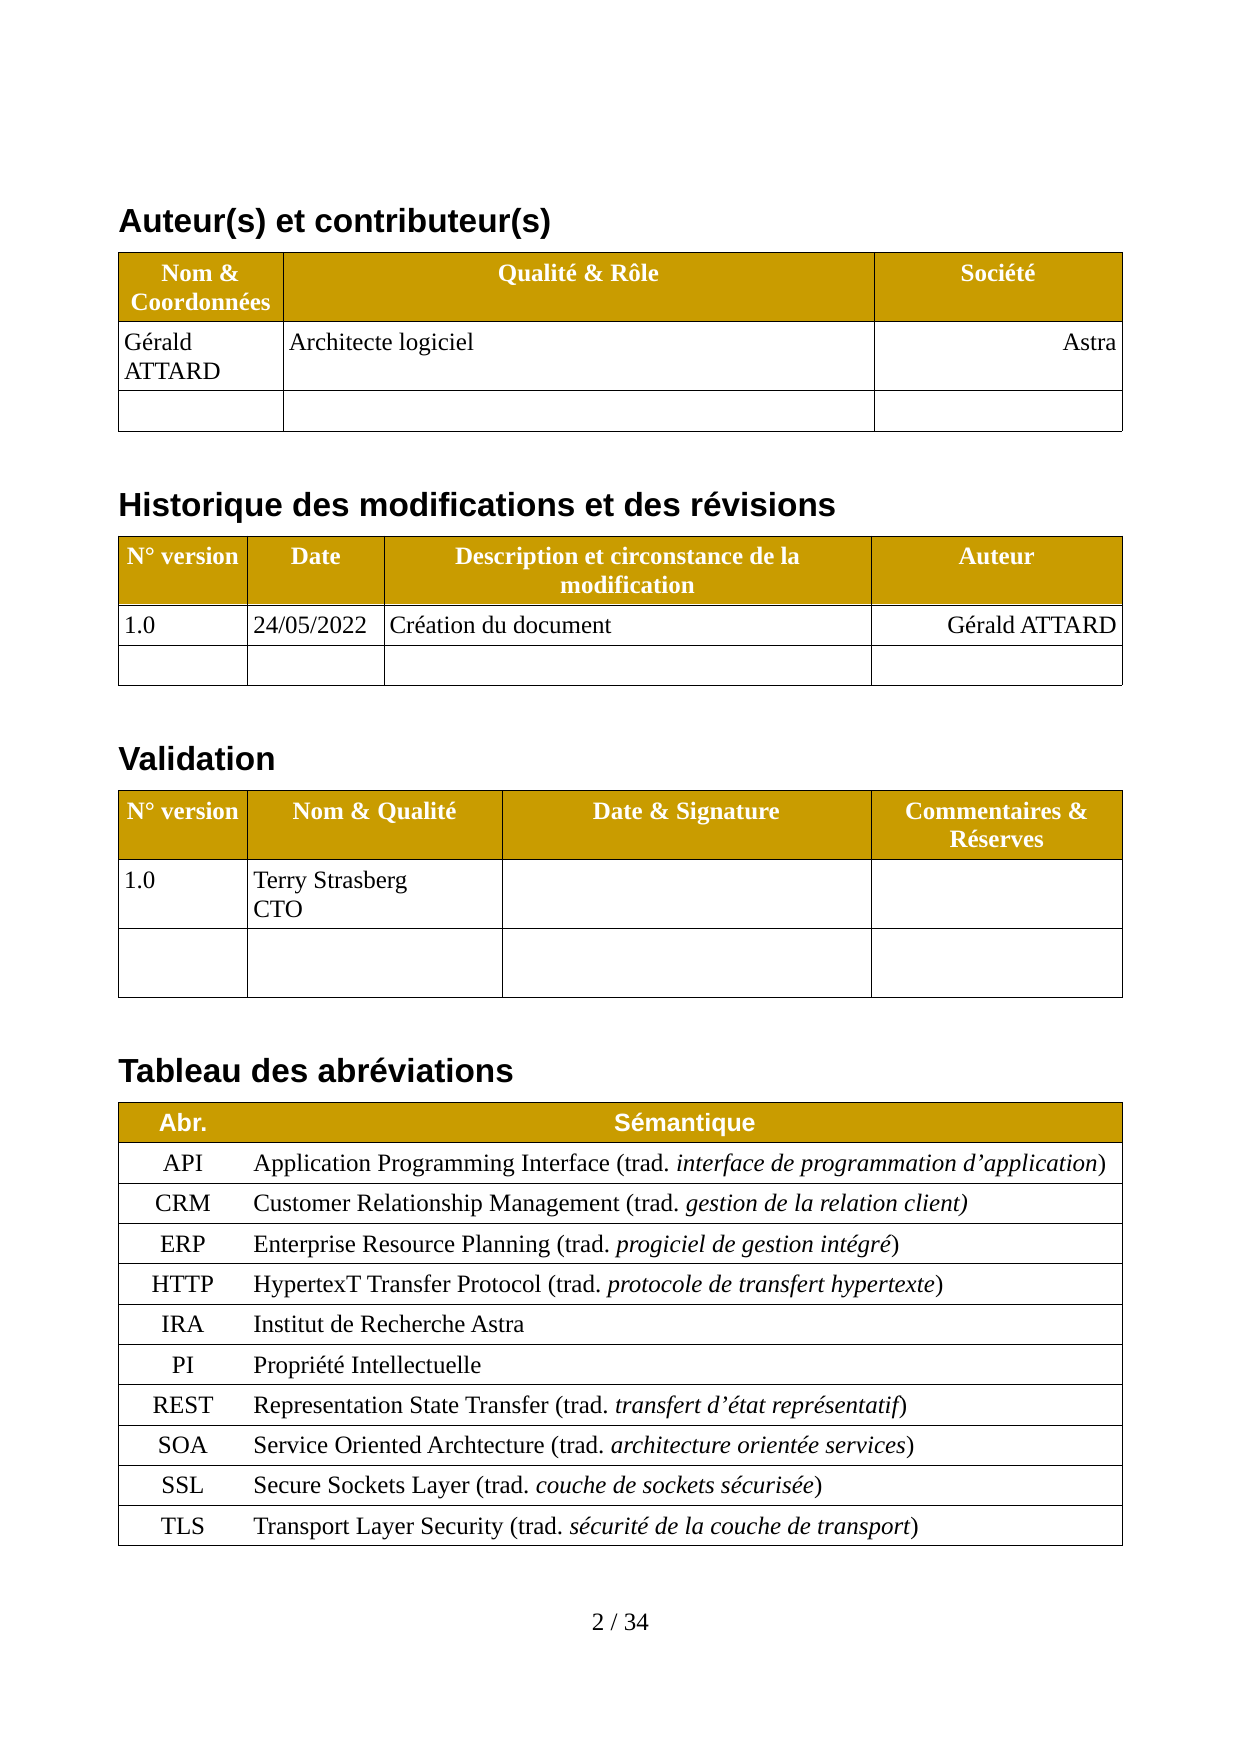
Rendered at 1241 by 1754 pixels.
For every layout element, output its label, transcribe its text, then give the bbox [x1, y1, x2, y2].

table_cell Customer Relationship Management (trad. gestion de la relation client) [247, 1184, 1122, 1223]
table_cell [119, 929, 247, 997]
subtitle Tableau des abréviations [118, 1051, 1122, 1089]
table_header Auteur [872, 537, 1122, 604]
table_cell Architecte logiciel [284, 322, 874, 390]
table_cell 24/05/2022 [248, 606, 384, 645]
table_cell [872, 646, 1122, 685]
table_cell Propriété Intellectuelle [247, 1345, 1122, 1384]
table_cell Secure Sockets Layer (trad. couche de sockets sécurisée) [247, 1466, 1122, 1505]
table_header Société [875, 253, 1122, 321]
table_header Description et circonstance de la modification [385, 537, 871, 604]
table_header Date & Signature [503, 791, 871, 859]
table_cell HypertexT Transfer Protocol (trad. protocole de transfert hypertexte) [247, 1264, 1122, 1303]
table_header Date [248, 537, 384, 604]
table_cell [503, 860, 871, 928]
table_header N° version [119, 791, 247, 859]
table_cell Gérald ATTARD [119, 322, 283, 390]
subtitle Validation [118, 739, 1122, 777]
table_cell [872, 929, 1122, 997]
table_cell HTTP [119, 1264, 247, 1303]
table_header Sémantique [247, 1103, 1122, 1142]
table_cell [248, 929, 502, 997]
table_cell CRM [119, 1184, 247, 1223]
table_cell REST [119, 1385, 247, 1424]
table_cell IRA [119, 1305, 247, 1344]
table_cell SOA [119, 1426, 247, 1465]
table_cell [385, 646, 871, 685]
table_cell Transport Layer Security (trad. sécurité de la couche de transport) [247, 1506, 1122, 1545]
table_cell TLS [119, 1506, 247, 1545]
table_cell Application Programming Interface (trad. interface de programmation d’application) [247, 1143, 1122, 1183]
table_cell SSL [119, 1466, 247, 1505]
table_cell [119, 391, 283, 431]
table_cell [503, 929, 871, 997]
table_cell PI [119, 1345, 247, 1384]
table_header Commentaires & Réserves [872, 791, 1122, 859]
table_header Nom & Coordonnées [119, 253, 283, 321]
table_cell API [119, 1143, 247, 1183]
subtitle Historique des modifications et des révisions [118, 484, 1122, 523]
table_cell [284, 391, 874, 431]
table_header Abr. [119, 1103, 247, 1142]
table_cell 1.0 [119, 606, 247, 645]
table_header Qualité & Rôle [284, 253, 874, 321]
table_cell Astra [875, 322, 1122, 390]
table_header N° version [119, 537, 247, 604]
table_cell Institut de Recherche Astra [247, 1305, 1122, 1344]
table_cell Création du document [385, 606, 871, 645]
table_cell Gérald ATTARD [872, 606, 1122, 645]
table_header Nom & Qualité [248, 791, 502, 859]
table_cell Terry Strasberg CTO [248, 860, 502, 928]
table_cell [875, 391, 1122, 431]
table_cell [248, 646, 384, 685]
subtitle Auteur(s) et contributeur(s) [118, 201, 1122, 240]
table_cell ERP [119, 1224, 247, 1263]
table_cell Representation State Transfer (trad. transfert d’état représentatif) [247, 1385, 1122, 1424]
table_cell [872, 860, 1122, 928]
table_cell [119, 646, 247, 685]
table_cell Service Oriented Archtecture (trad. architecture orientée services) [247, 1426, 1122, 1465]
table_cell Enterprise Resource Planning (trad. progiciel de gestion intégré) [247, 1224, 1122, 1263]
table_cell 1.0 [119, 860, 247, 928]
